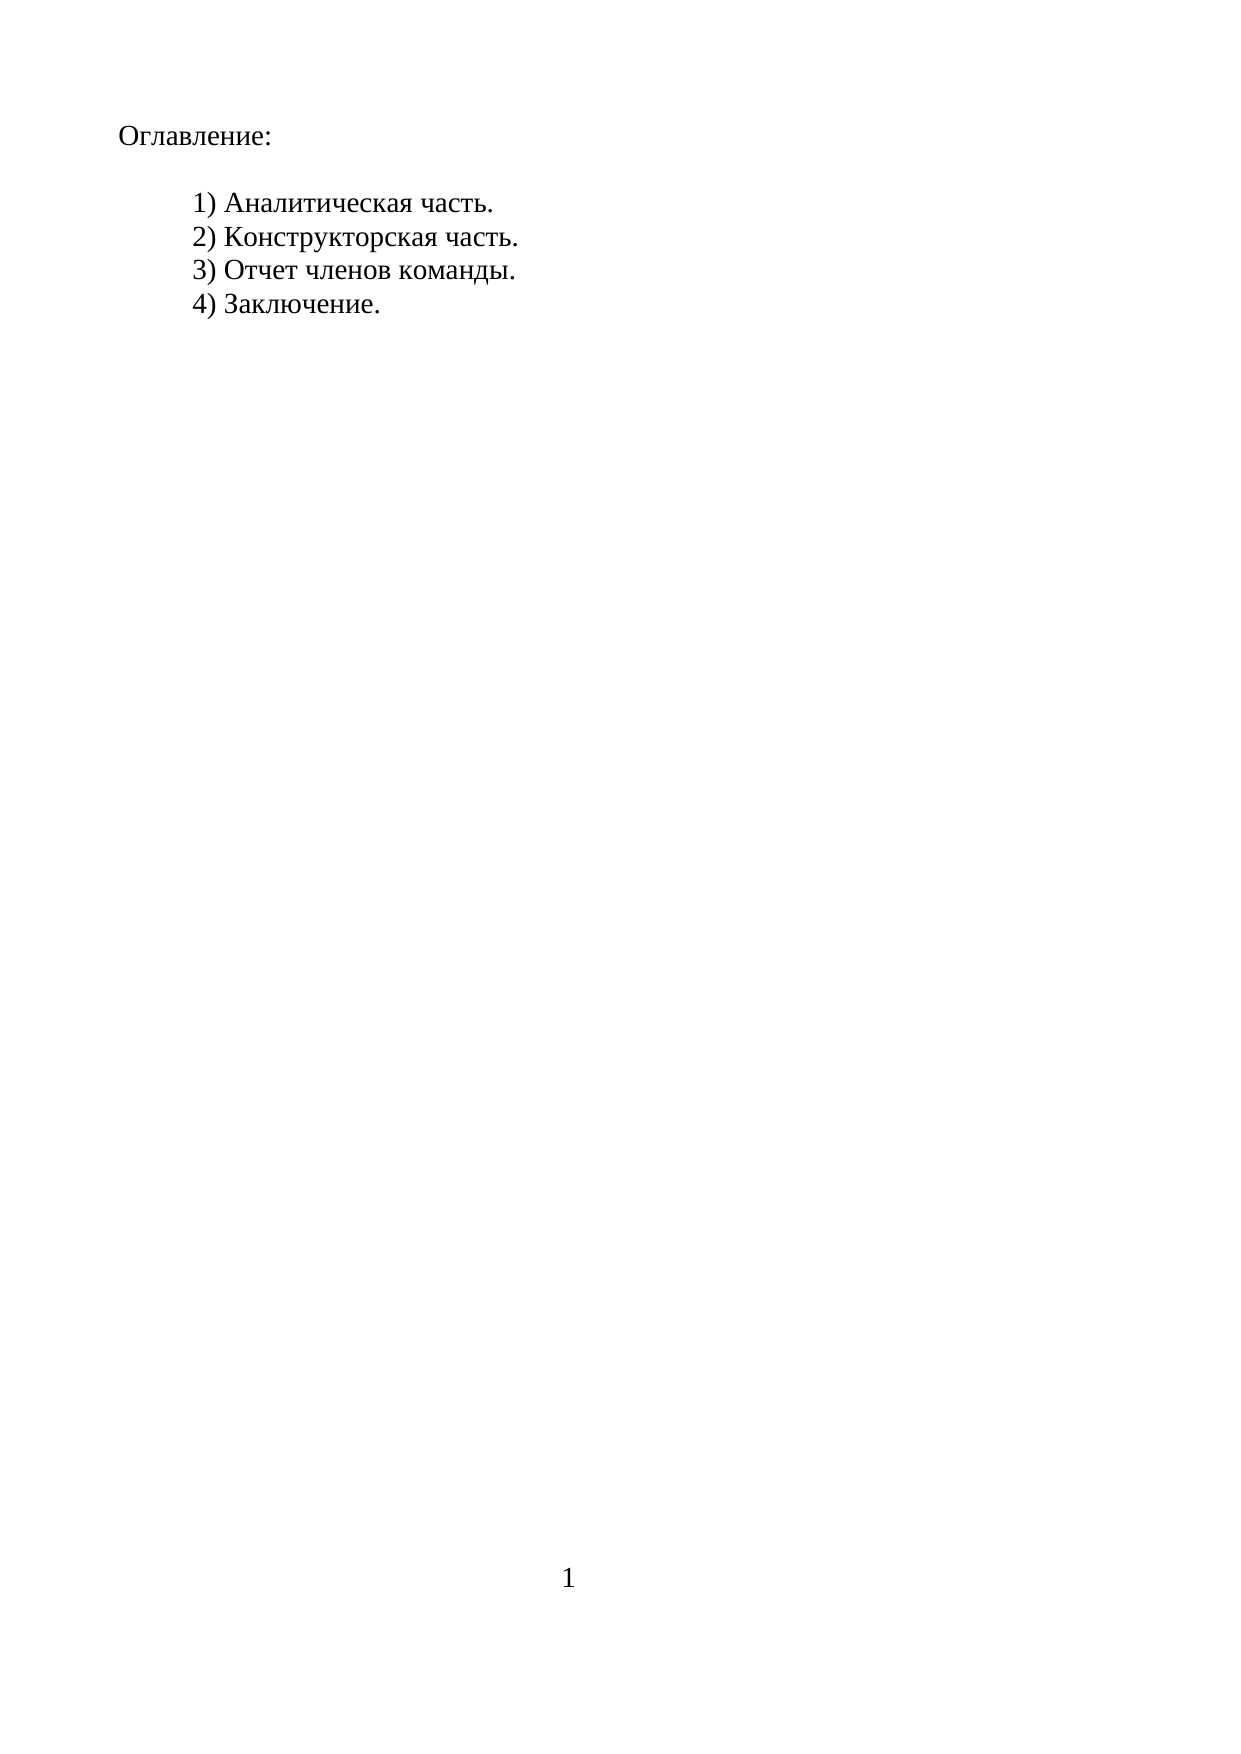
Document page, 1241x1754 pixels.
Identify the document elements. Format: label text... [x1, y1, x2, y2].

text 4) Заключение. [118, 286, 1122, 319]
text 2) Конструкторская часть. [118, 219, 1122, 252]
text 3) Отчет членов команды. [118, 252, 1122, 286]
text 1 [118, 1560, 1122, 1594]
text 1) Аналитическая часть. [118, 185, 1122, 219]
text Оглавление: [118, 118, 1122, 152]
